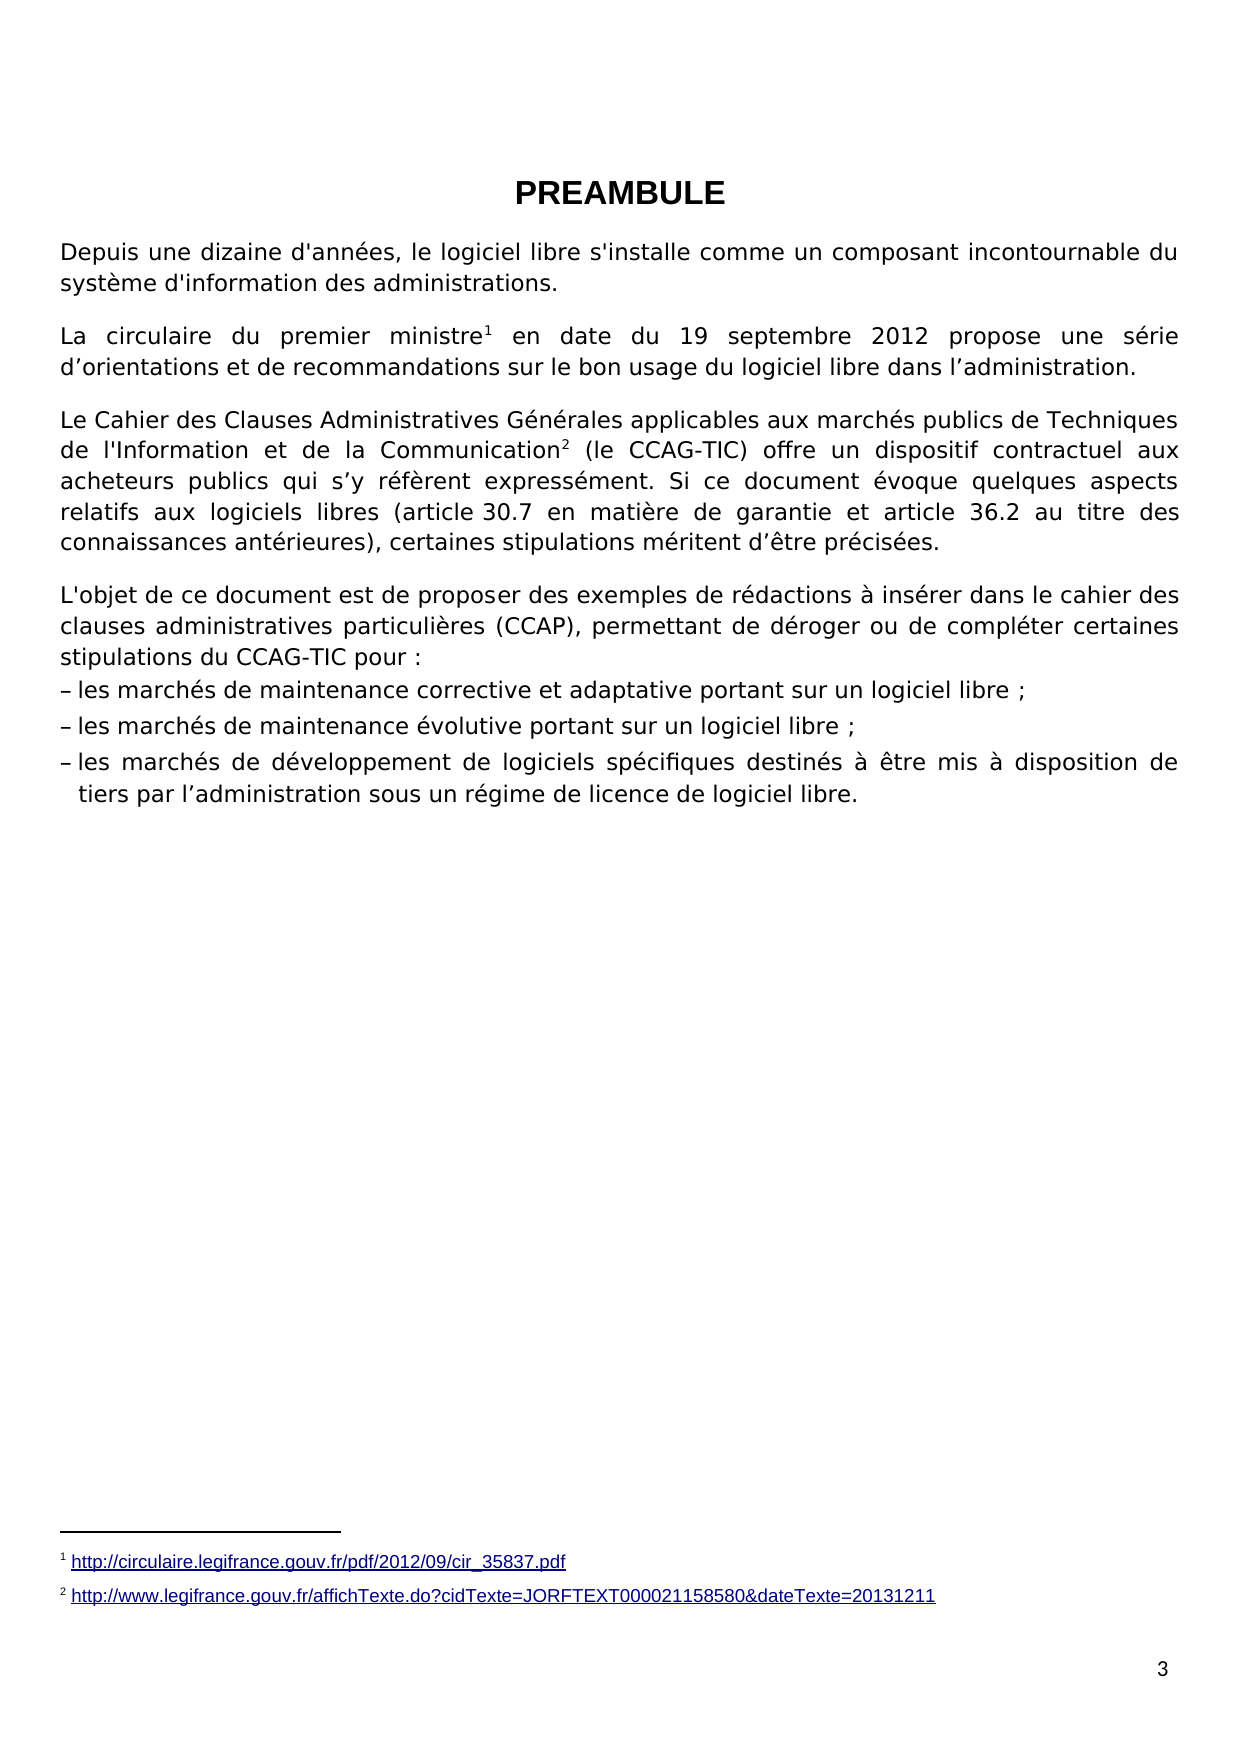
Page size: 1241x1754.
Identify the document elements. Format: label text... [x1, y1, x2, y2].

text Le Cahier des Clauses Administratives Générales applicables aux marchés publics de Techniques de l'Information et de la Communication (le CCAG-TIC) offre un dispositif contractuel aux acheteurs publics qui s’y réfèrent expressément. Si ce document évoque quelques aspects relatifs aux logiciels libres (article 30.7 en matière de garantie et article 36.2 au titre des connaissances antérieures), certaines stipulations méritent d’être précisées. [60, 407, 1180, 556]
text http://circulaire.legifrance.gouv.fr/pdf/2012/09/cir_35837.pdf [60, 1551, 1180, 1572]
text L'objet de ce document est de proposer des exemples de rédactions à insérer dans le cahier des clauses administratives particulières (CCAP), permettant de déroger ou de compléter certaines stipulations du CCAG-TIC pour : [60, 582, 1180, 670]
list les marchés de maintenance corrective et adaptative portant sur un logiciel libre ; [60, 674, 1180, 706]
text Depuis une dizaine d'années, le logiciel libre s'installe comme un composant incontournable du système d'information des administrations. [60, 239, 1180, 297]
subtitle PREAMBULE [60, 173, 1180, 211]
list les marchés de développement de logiciels spécifiques destinés à être mis à disposition de tiers par l’administration sous un régime de licence de logiciel libre. [60, 746, 1180, 808]
text La circulaire du premier ministre en date du 19 septembre 2012 propose une série d’orientations et de recommandations sur le bon usage du logiciel libre dans l’administration. [60, 323, 1180, 380]
list les marchés de maintenance évolutive portant sur un logiciel libre ; [60, 710, 1180, 742]
text http://www.legifrance.gouv.fr/affichTexte.do?cidTexte=JORFTEXT000021158580&dateTexte=20131211 [60, 1585, 1180, 1606]
